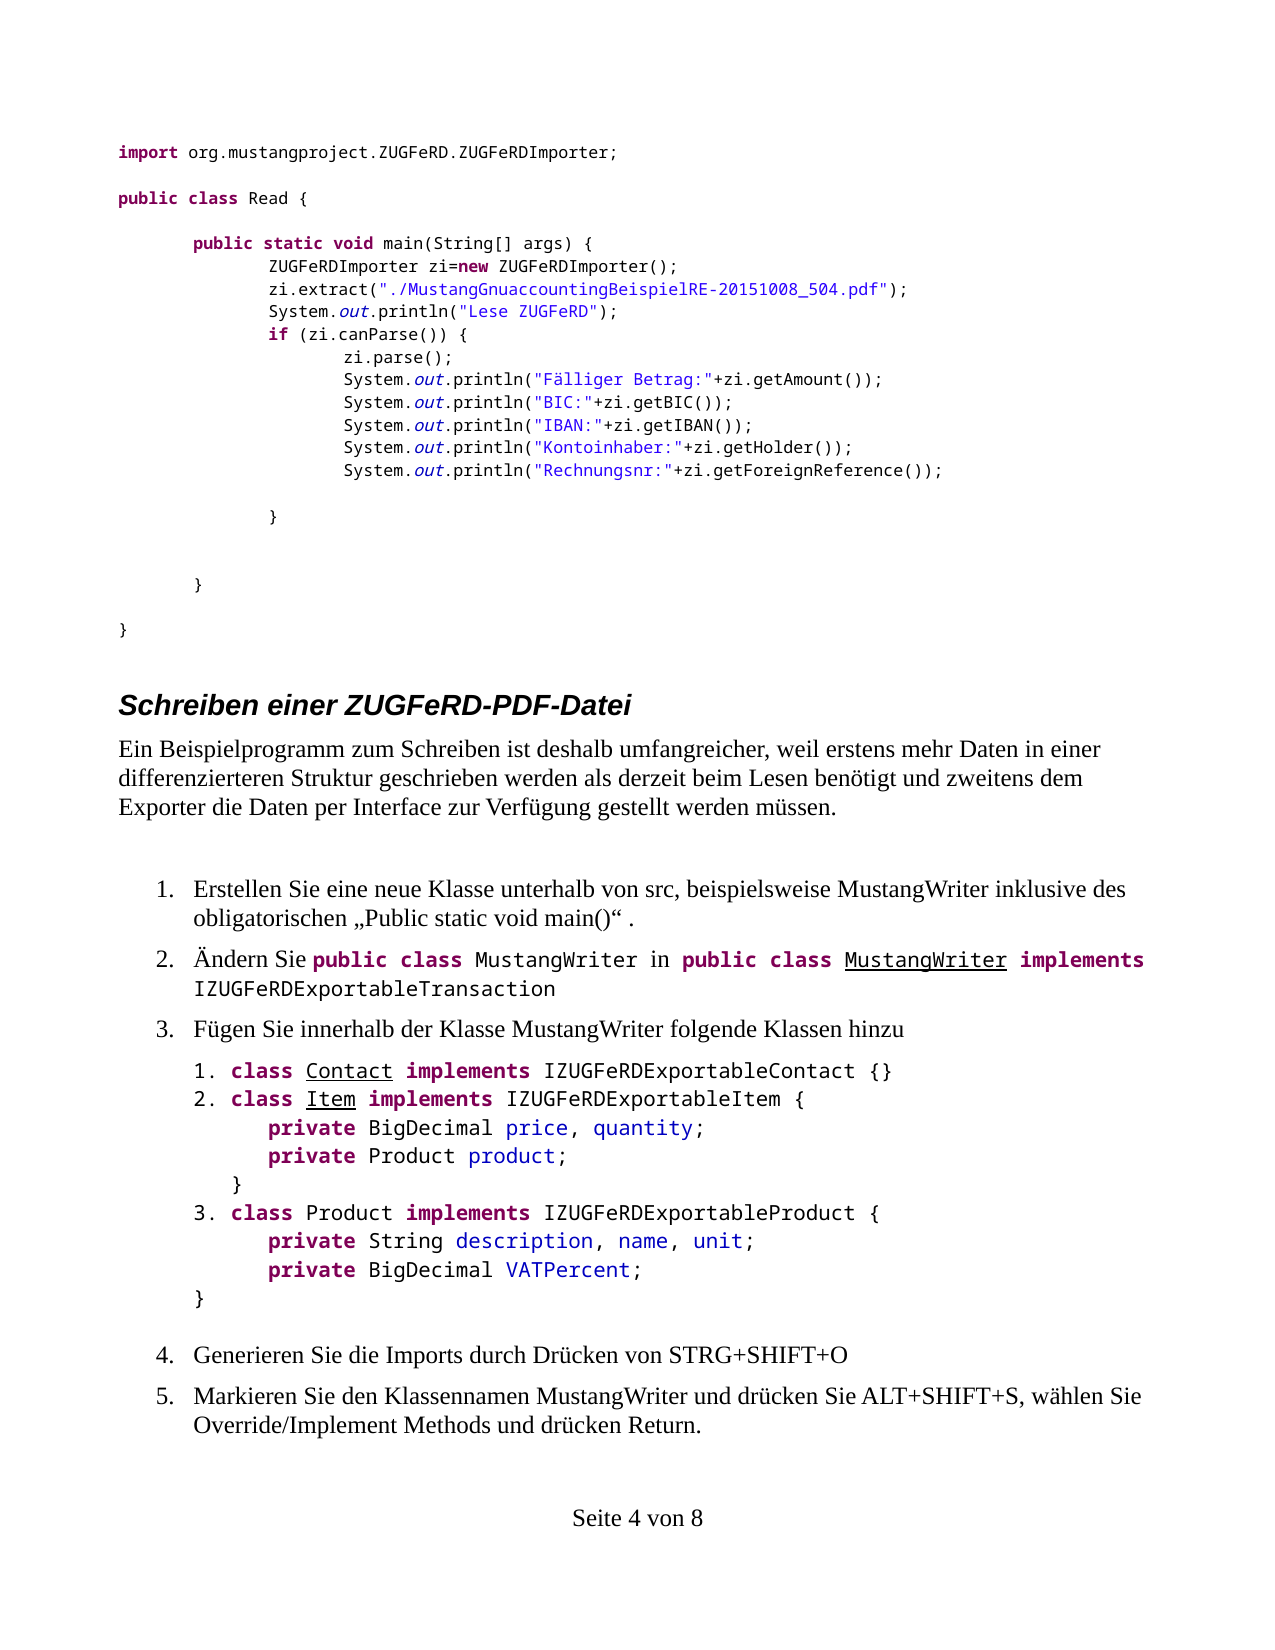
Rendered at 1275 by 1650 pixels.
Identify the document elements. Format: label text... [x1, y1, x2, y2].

text zi.parse(); [118, 345, 1157, 368]
text } [118, 618, 1157, 640]
list private BigDecimal price, quantity; [231, 1113, 1157, 1141]
text import org.mustangproject.ZUGFeRD.ZUGFeRDImporter; [118, 141, 1157, 163]
text System.out.println("Rechnungsnr:"+zi.getForeignReference()); [118, 459, 1157, 481]
list Fügen Sie innerhalb der Klasse MustangWriter folgende Klassen hinzu [156, 1014, 1157, 1043]
text ZUGFeRDImporter zi=new ZUGFeRDImporter(); [118, 254, 1157, 277]
list } [193, 1169, 1157, 1198]
list class Product implements IZUGFeRDExportableProduct { [193, 1198, 1157, 1226]
list class Item implements IZUGFeRDExportableItem { [193, 1084, 1157, 1113]
text System.out.println("Fälliger Betrag:"+zi.getAmount()); [118, 368, 1157, 391]
list Erstellen Sie eine neue Klasse unterhalb von src, beispielsweise MustangWriter inklusive des obligatorischen „Public static void main()“ . [156, 874, 1157, 932]
text zi.extract("./MustangGnuaccountingBeispielRE-20151008_504.pdf"); [118, 277, 1157, 300]
text public static void main(String[] args) { [118, 232, 1157, 254]
text System.out.println("Lese ZUGFeRD"); [118, 300, 1157, 322]
subtitle Schreiben einer ZUGFeRD-PDF-Datei [118, 688, 1157, 722]
list Markieren Sie den Klassennamen MustangWriter und drücken Sie ALT+SHIFT+S, wählen Sie Override/Implement Methods und drücken Return. [156, 1381, 1157, 1439]
text System.out.println("BIC:"+zi.getBIC()); [118, 391, 1157, 413]
text System.out.println("IBAN:"+zi.getIBAN()); [118, 413, 1157, 436]
list Generieren Sie die Imports durch Drücken von STRG+SHIFT+O [156, 1340, 1157, 1369]
text Ein Beispielprogramm zum Schreiben ist deshalb umfangreicher, weil erstens mehr Daten in einer differenzierteren Struktur geschrieben werden als derzeit beim Lesen benötigt und zweitens dem Exporter die Daten per Interface zur Verfügung gestellt werden müssen. [118, 734, 1157, 820]
text } [118, 504, 1157, 527]
text private BigDecimal VATPercent; [118, 1255, 1157, 1283]
text } [118, 572, 1157, 595]
text } [118, 1283, 1157, 1312]
list class Contact implements IZUGFeRDExportableContact {} [193, 1056, 1157, 1084]
list private String description, name, unit; [231, 1226, 1157, 1255]
text System.out.println("Kontoinhaber:"+zi.getHolder()); [118, 436, 1157, 459]
text private Product product; [118, 1141, 1157, 1169]
list Ändern Sie public class MustangWriter in public class MustangWriter implements IZUGFeRDExportableTransaction [156, 944, 1157, 1002]
text public class Read { [118, 186, 1157, 209]
text if (zi.canParse()) { [118, 322, 1157, 345]
